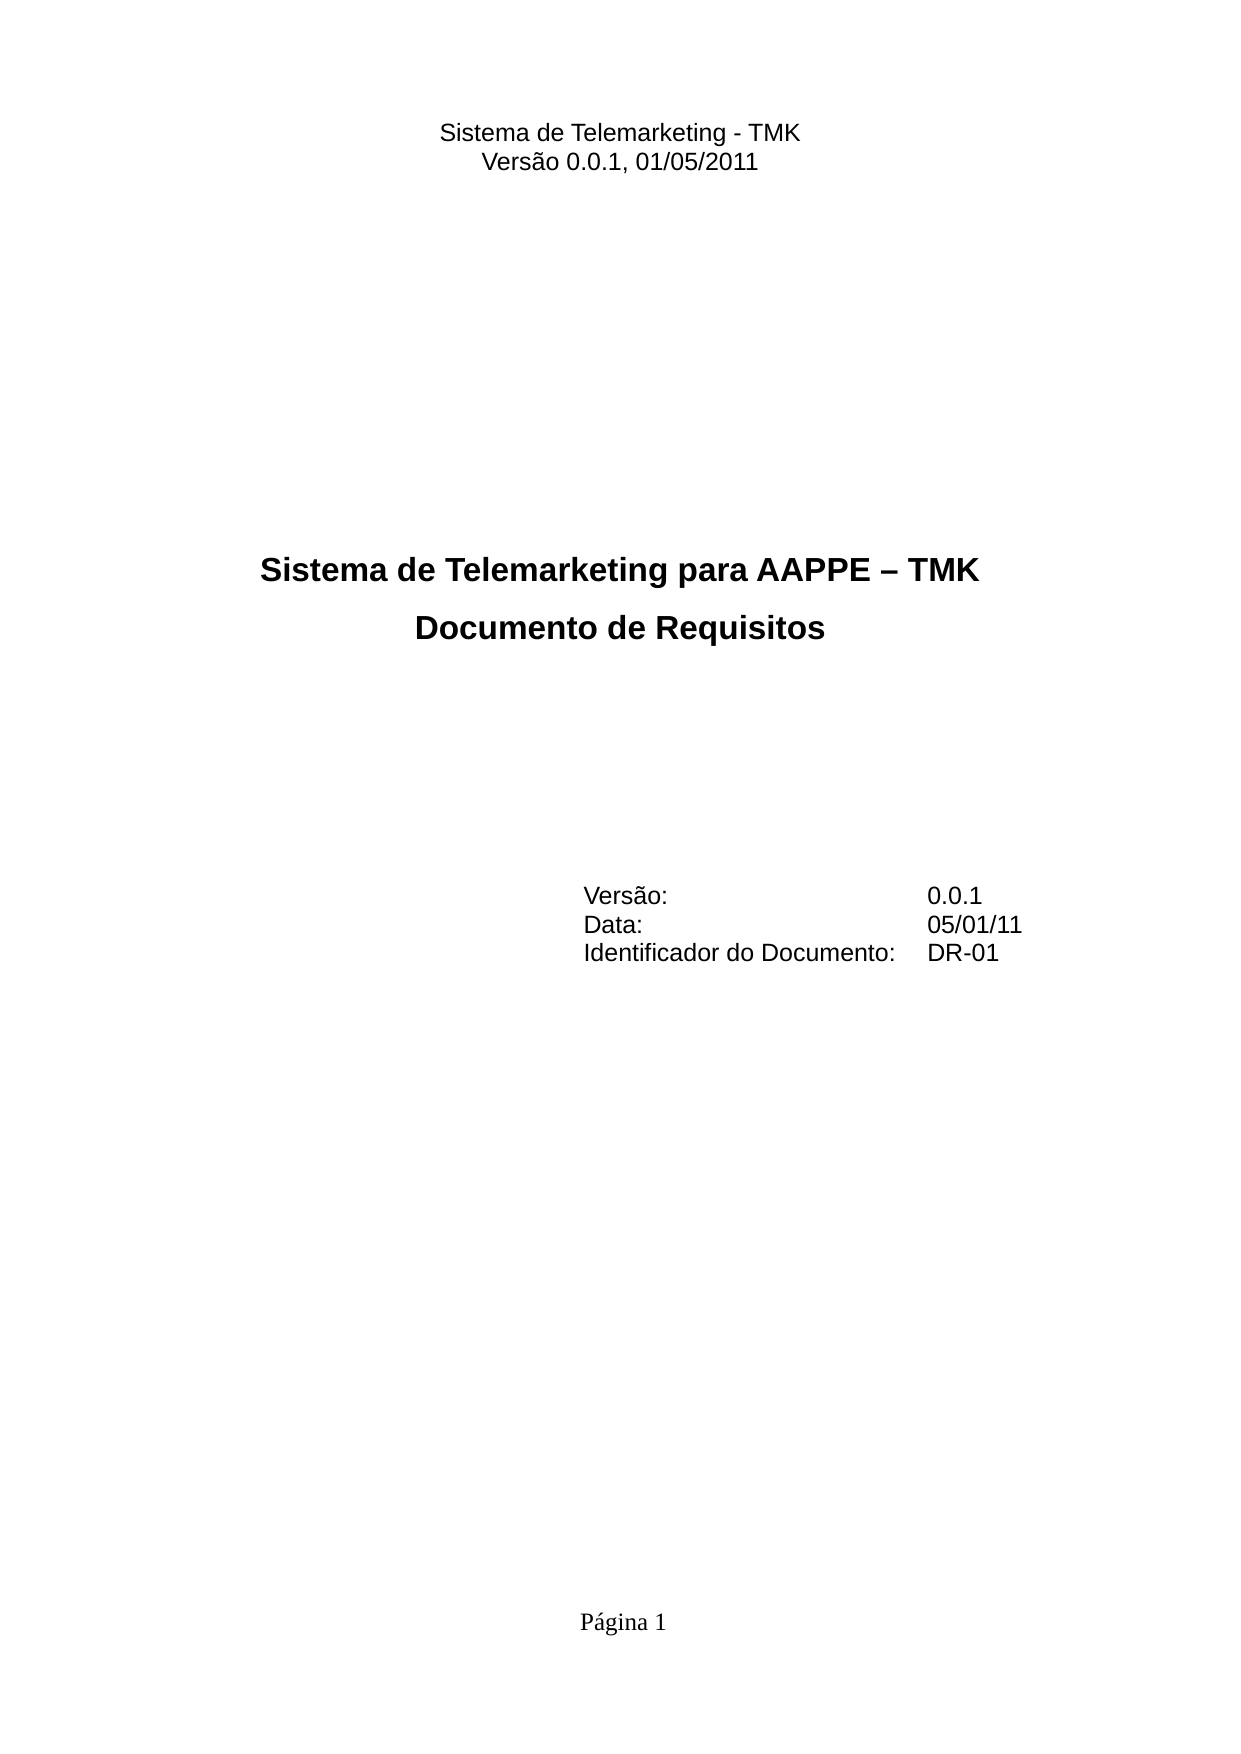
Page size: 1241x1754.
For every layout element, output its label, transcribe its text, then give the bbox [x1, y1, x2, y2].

table_header Versão: [583, 881, 927, 910]
text Sistema de Telemarketing para AAPPE – TMK [118, 550, 1122, 588]
table_cell DR-01 [927, 939, 1116, 967]
table_cell Identificador do Documento: [583, 939, 927, 967]
table_cell Data: [583, 910, 927, 938]
table_cell 01/05/11 [927, 910, 1116, 938]
table_header 0.0.1 [927, 881, 1116, 910]
text Documento de Requisitos [118, 608, 1122, 646]
